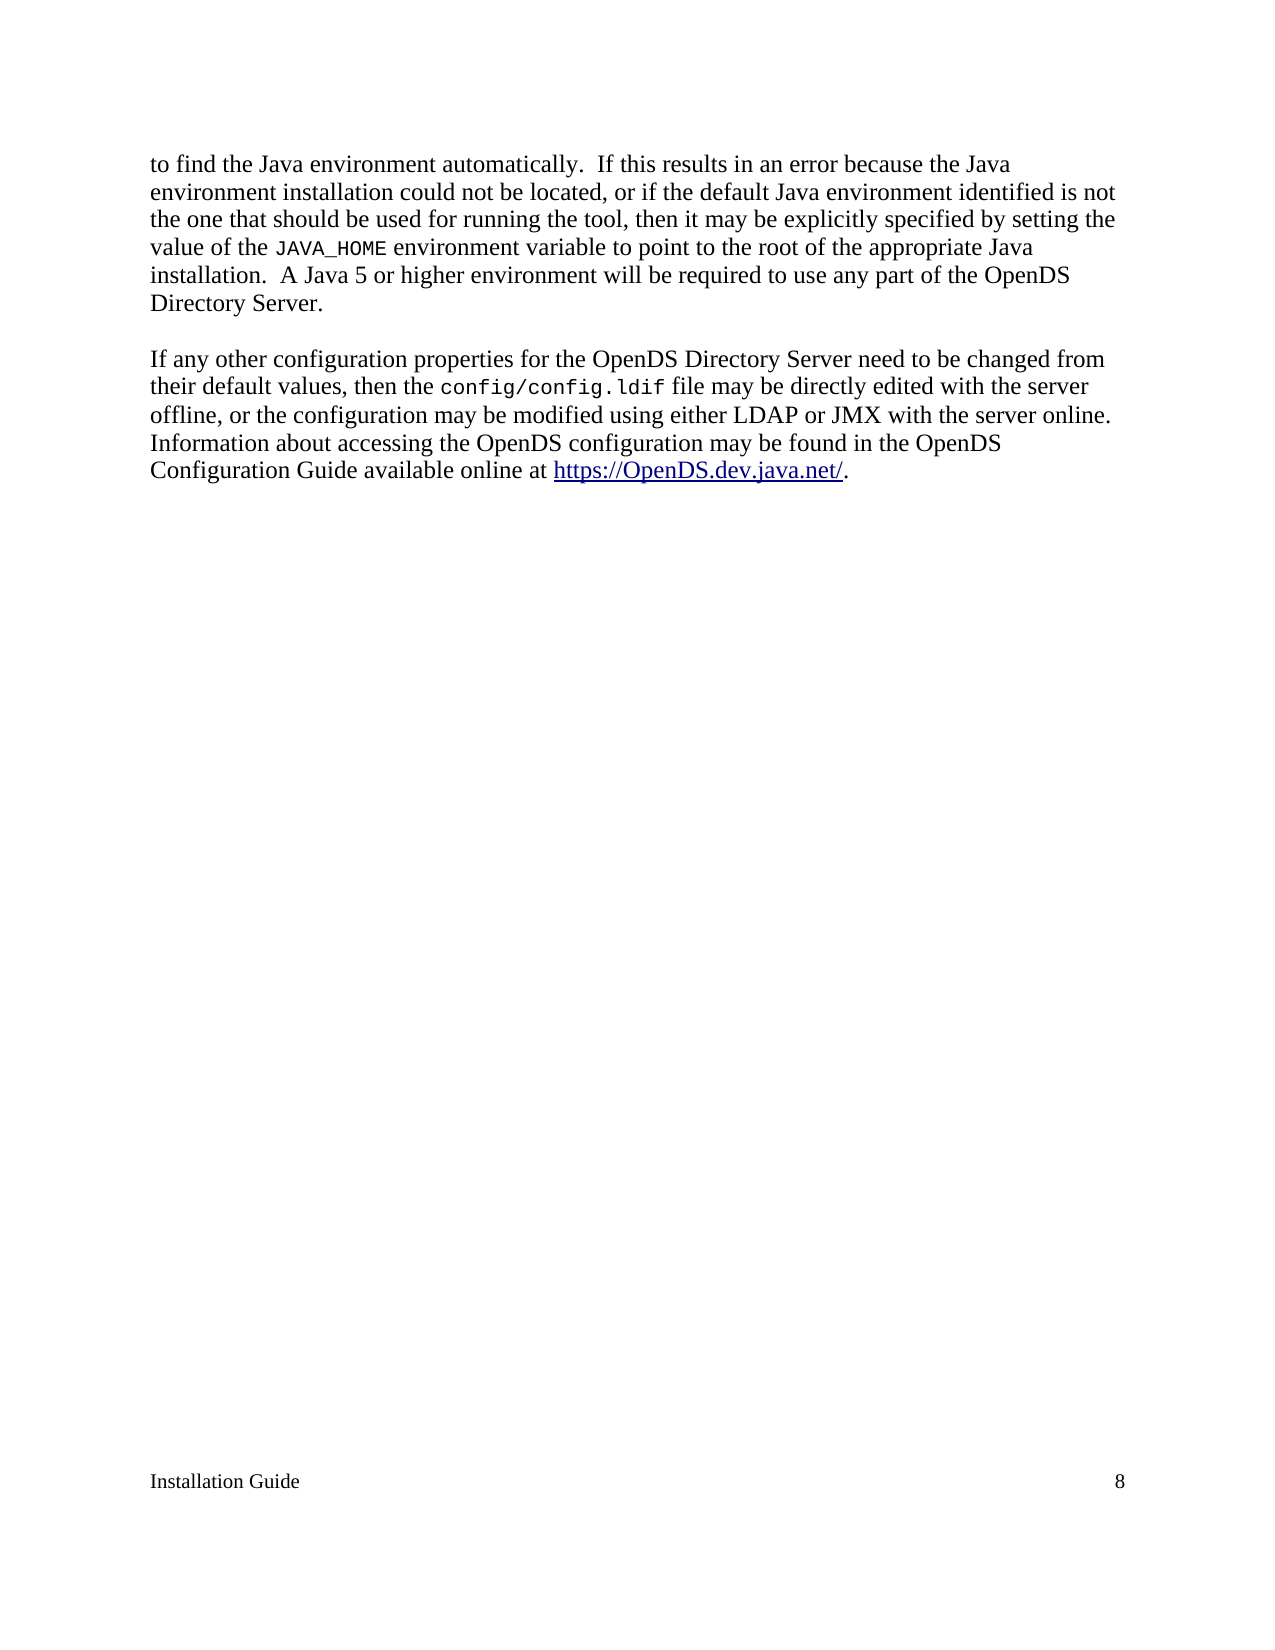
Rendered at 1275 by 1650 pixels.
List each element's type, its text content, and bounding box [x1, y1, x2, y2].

text If any other configuration properties for the OpenDS Directory Server need to be changed from their default values, then the config/config.ldif file may be directly edited with the server offline, or the configuration may be modified using either LDAP or JMX with the server online. Information about accessing the OpenDS configuration may be found in the OpenDS Configuration Guide available online at https://OpenDS.dev.java.net/. [150, 345, 1125, 484]
text to find the Java environment automatically. If this results in an error because the Java environment installation could not be located, or if the default Java environment identified is not the one that should be used for running the tool, then it may be explicitly specified by setting the value of the JAVA_HOME environment variable to point to the root of the appropriate Java installation. A Java 5 or higher environment will be required to use any part of the OpenDS Directory Server. [150, 150, 1125, 317]
